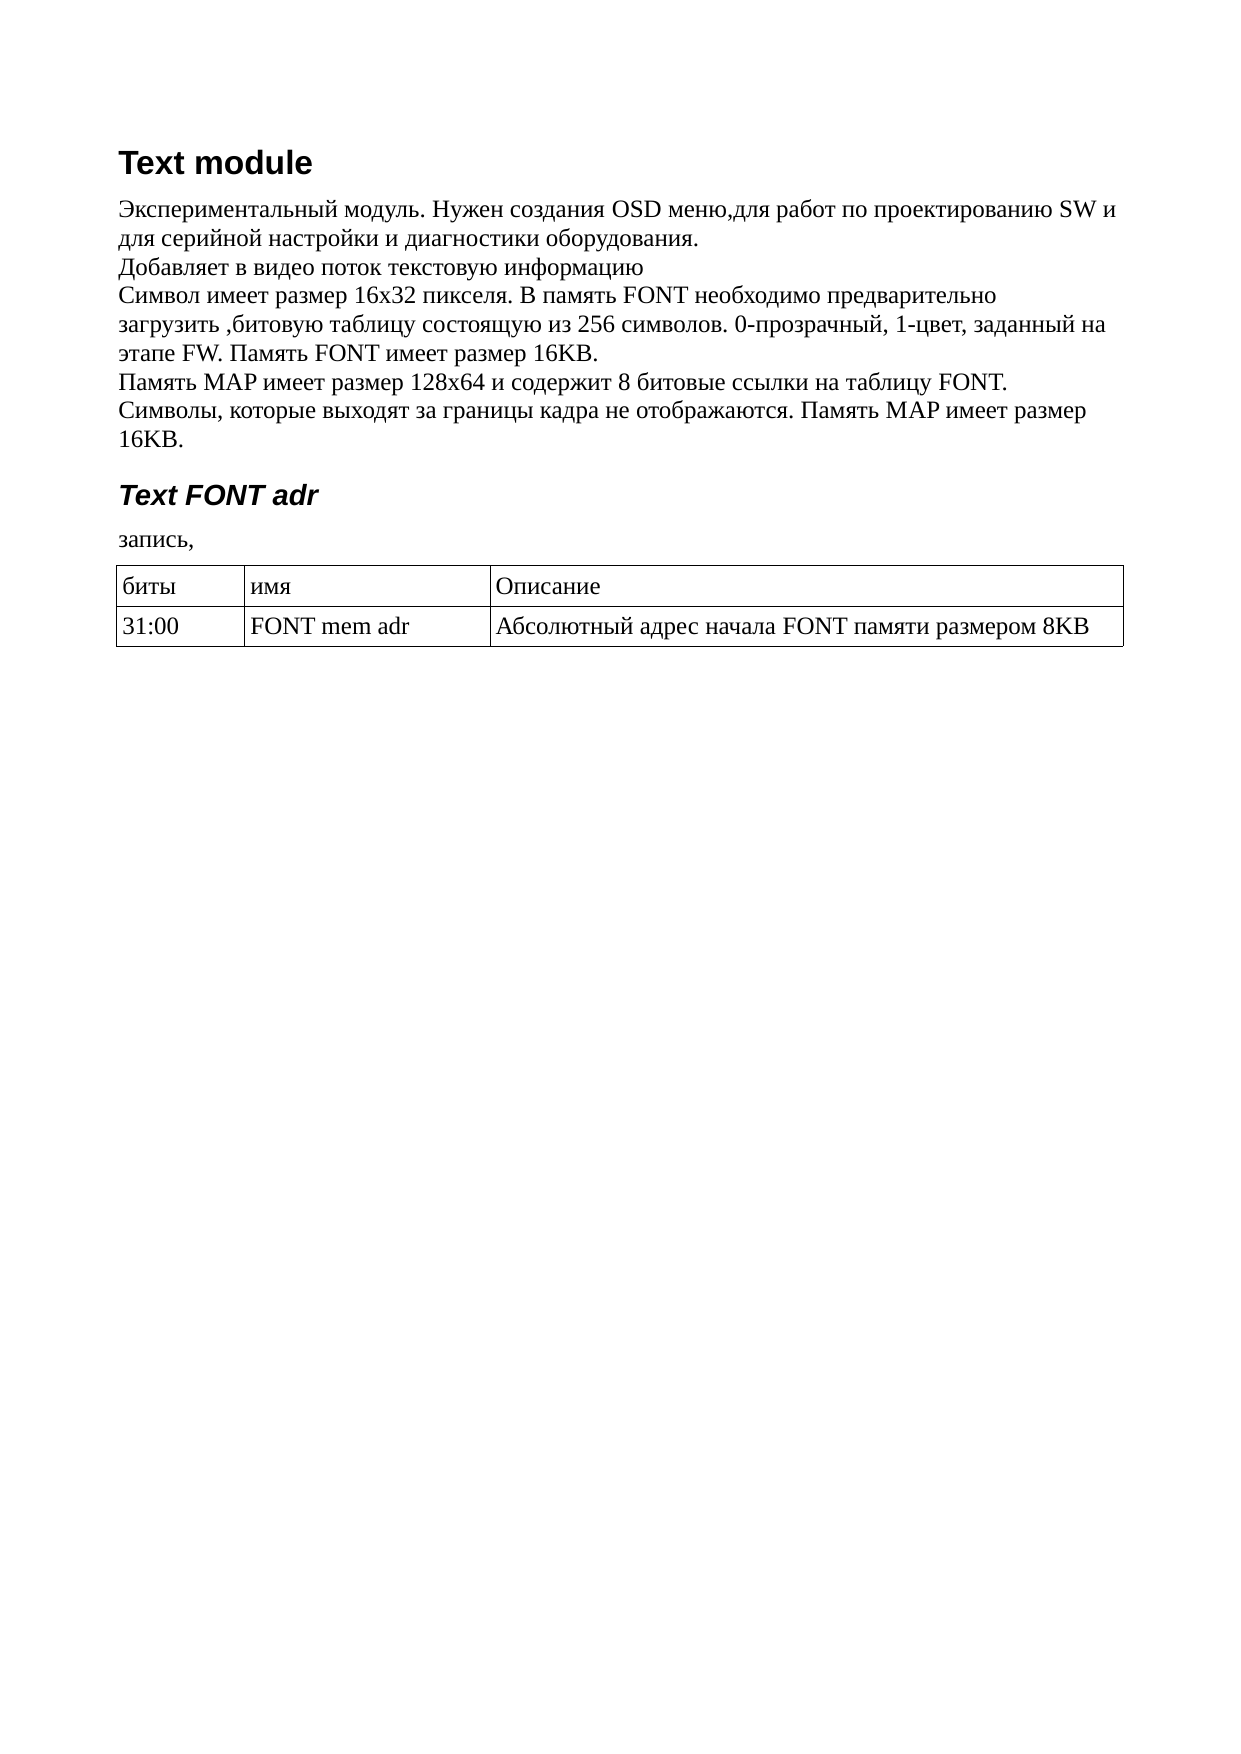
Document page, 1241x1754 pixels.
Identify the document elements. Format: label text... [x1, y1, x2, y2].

table_header имя [245, 566, 490, 606]
text Экспериментальный модуль. Нужен создания OSD меню,для работ по проектированию SW и для серийной настройки и диагностики оборудования. [118, 194, 1122, 252]
table_cell Абсолютный адрес начала FONT памяти размером 8KB [491, 607, 1123, 646]
table_cell 31:00 [117, 607, 244, 646]
subtitle Text FONT adr [118, 478, 1122, 512]
text запись, [118, 524, 1122, 553]
text Символ имеет размер 16х32 пикселя. В память FONT необходимо предварительно загрузить ,битовую таблицу состоящую из 256 символов. 0-прозрачный, 1-цвет, заданный на этапе FW. Память FONT имеет размер 16KB. [118, 281, 1122, 367]
subtitle Text module [118, 143, 1122, 182]
text Память MAP имеет размер 128х64 и содержит 8 битовые ссылки на таблицу FONT. [118, 367, 1122, 396]
table_header биты [117, 566, 244, 606]
text Символы, которые выходят за границы кадра не отображаются. Память MAP имеет размер 16KB. [118, 396, 1122, 453]
table_cell FONT mem adr [245, 607, 490, 646]
table_header Описание [491, 566, 1123, 606]
text Добавляет в видео поток текстовую информацию [118, 252, 1122, 281]
